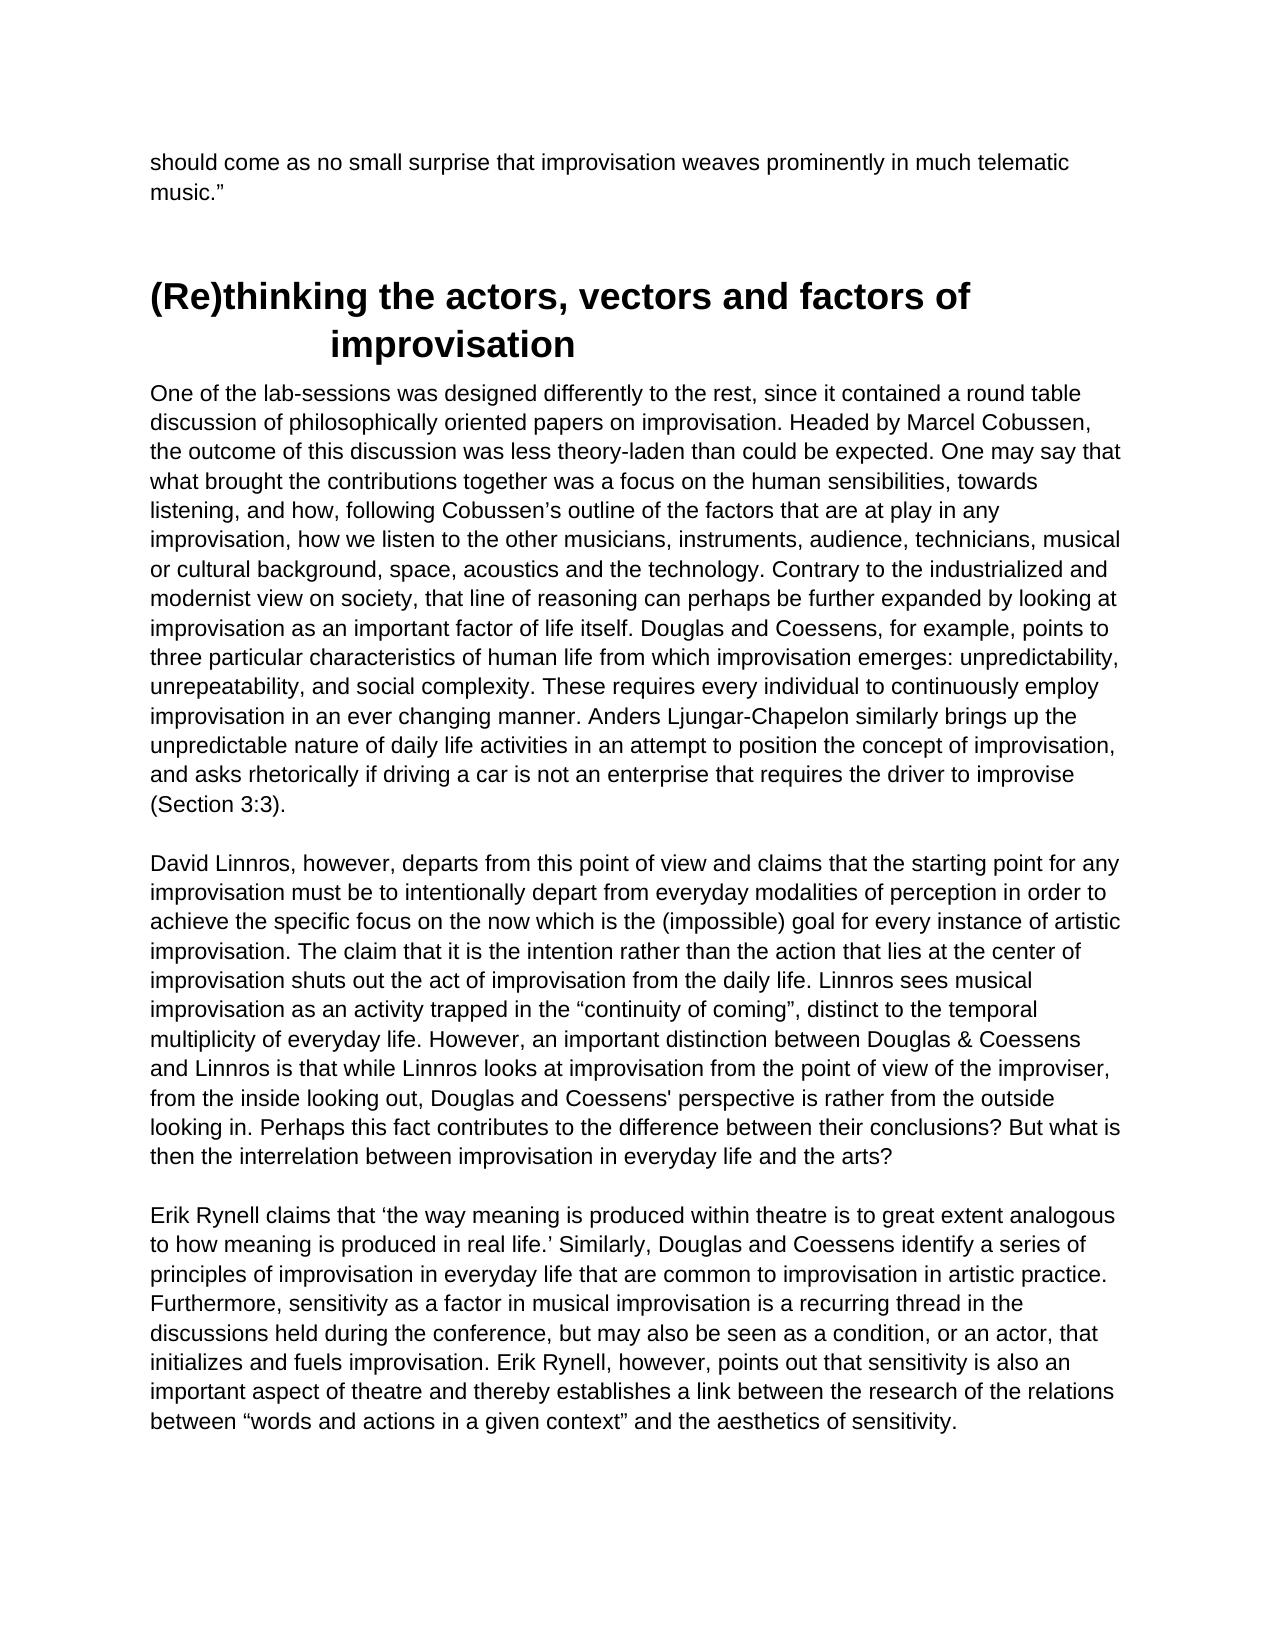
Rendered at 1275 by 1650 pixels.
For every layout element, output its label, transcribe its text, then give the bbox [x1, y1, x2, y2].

text should come as no small surprise that improvisation weaves prominently in much telematic music.” [150, 150, 1125, 205]
text One of the lab-sessions was designed differently to the rest, since it contained a round table discussion of philosophically oriented papers on improvisation. Headed by Marcel Cobussen, the outcome of this discussion was less theory-laden than could be expected. One may say that what brought the contributions together was a focus on the human sensibilities, towards listening, and how, following Cobussen’s outline of the factors that are at play in any improvisation, how we listen to the other musicians, instruments, audience, technicians, musical or cultural background, space, acoustics and the technology. Contrary to the industrialized and modernist view on society, that line of reasoning can perhaps be further expanded by looking at improvisation as an important factor of life itself. Douglas and Coessens, for example, points to three particular characteristics of human life from which improvisation emerges: unpredictability, unrepeatability, and social complexity. These requires every individual to continuously employ improvisation in an ever changing manner. Anders Ljungar-Chapelon similarly brings up the unpredictable nature of daily life activities in an attempt to position the concept of improvisation, and asks rhetorically if driving a car is not an enterprise that requires the driver to improvise (Section 3:3). [150, 380, 1125, 817]
text Erik Rynell claims that ‘the way meaning is produced within theatre is to great extent analogous to how meaning is produced in real life.’ Similarly, Douglas and Coessens identify a series of principles of improvisation in everyday life that are common to improvisation in artistic practice. Furthermore, sensitivity as a factor in musical improvisation is a recurring thread in the discussions held during the conference, but may also be seen as a condition, or an actor, that initializes and fuels improvisation. Erik Rynell, however, points out that sensitivity is also an important aspect of theatre and thereby establishes a link between the research of the relations between “words and actions in a given context” and the aesthetics of sensitivity. [150, 1203, 1125, 1434]
text David Linnros, however, departs from this point of view and claims that the starting point for any improvisation must be to intentionally depart from everyday modalities of perception in order to achieve the specific focus on the now which is the (impossible) goal for every instance of artistic improvisation. The claim that it is the intention rather than the action that lies at the center of improvisation shuts out the act of improvisation from the daily life. Linnros sees musical improvisation as an activity trapped in the “continuity of coming”, distinct to the temporal multiplicity of everyday life. However, an important distinction between Douglas & Coessens and Linnros is that while Linnros looks at improvisation from the point of view of the improviser, from the inside looking out, Douglas and Coessens' perspective is rather from the outside looking in. Perhaps this fact contributes to the difference between their conclusions? But what is then the interrelation between improvisation in everyday life and the arts? [150, 850, 1125, 1169]
subtitle (Re)thinking the actors, vectors and factors of improvisation [150, 276, 1125, 366]
